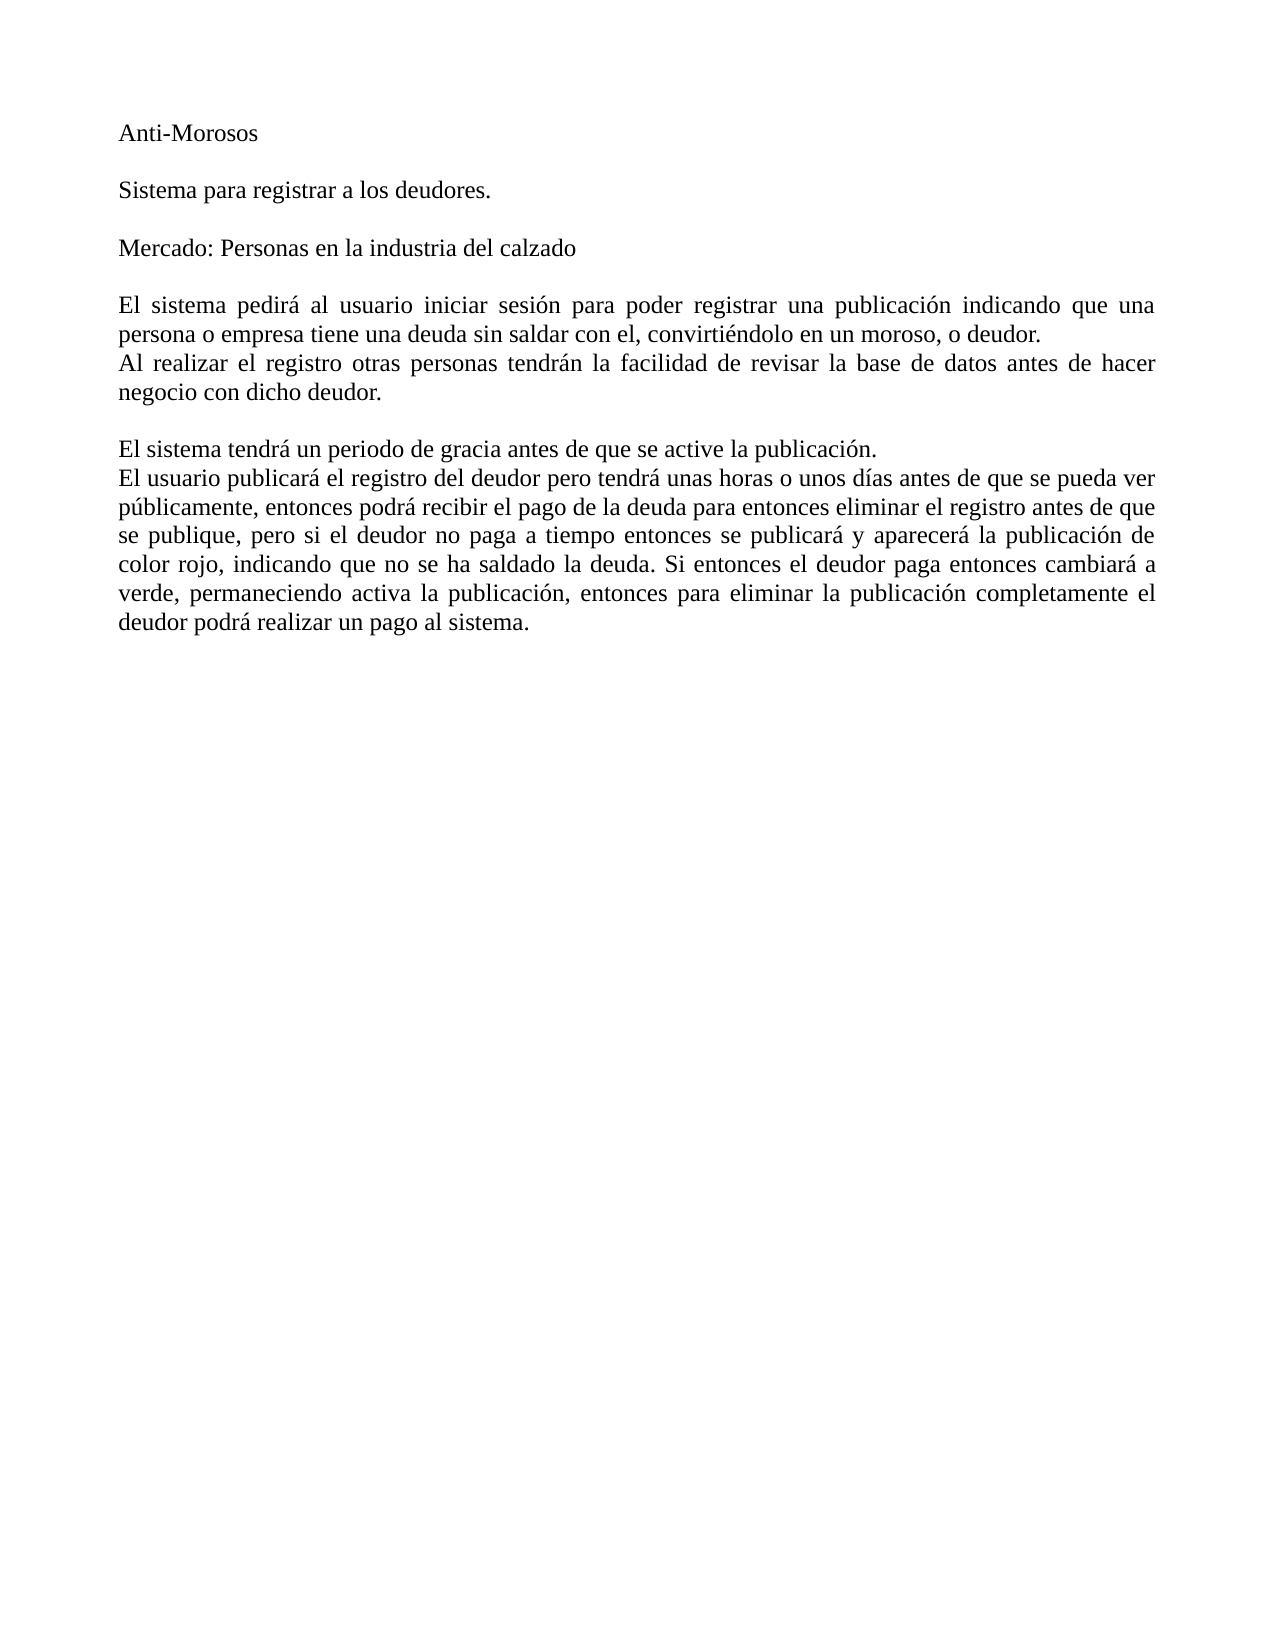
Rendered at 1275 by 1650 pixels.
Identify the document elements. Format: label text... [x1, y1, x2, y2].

text Anti-Morosos [118, 118, 1157, 147]
text El sistema tendrá un periodo de gracia antes de que se active la publicación. [118, 434, 1157, 463]
text El sistema pedirá al usuario iniciar sesión para poder registrar una publicación indicando que una persona o empresa tiene una deuda sin saldar con el, convirtiéndolo en un moroso, o deudor. [118, 291, 1157, 348]
text Sistema para registrar a los deudores. [118, 176, 1157, 204]
text El usuario publicará el registro del deudor pero tendrá unas horas o unos días antes de que se pueda ver públicamente, entonces podrá recibir el pago de la deuda para entonces eliminar el registro antes de que se publique, pero si el deudor no paga a tiempo entonces se publicará y aparecerá la publicación de color rojo, indicando que no se ha saldado la deuda. Si entonces el deudor paga entonces cambiará a verde, permaneciendo activa la publicación, entonces para eliminar la publicación completamente el deudor podrá realizar un pago al sistema. [118, 463, 1157, 636]
text Mercado: Personas en la industria del calzado [118, 233, 1157, 262]
text Al realizar el registro otras personas tendrán la facilidad de revisar la base de datos antes de hacer negocio con dicho deudor. [118, 348, 1157, 406]
